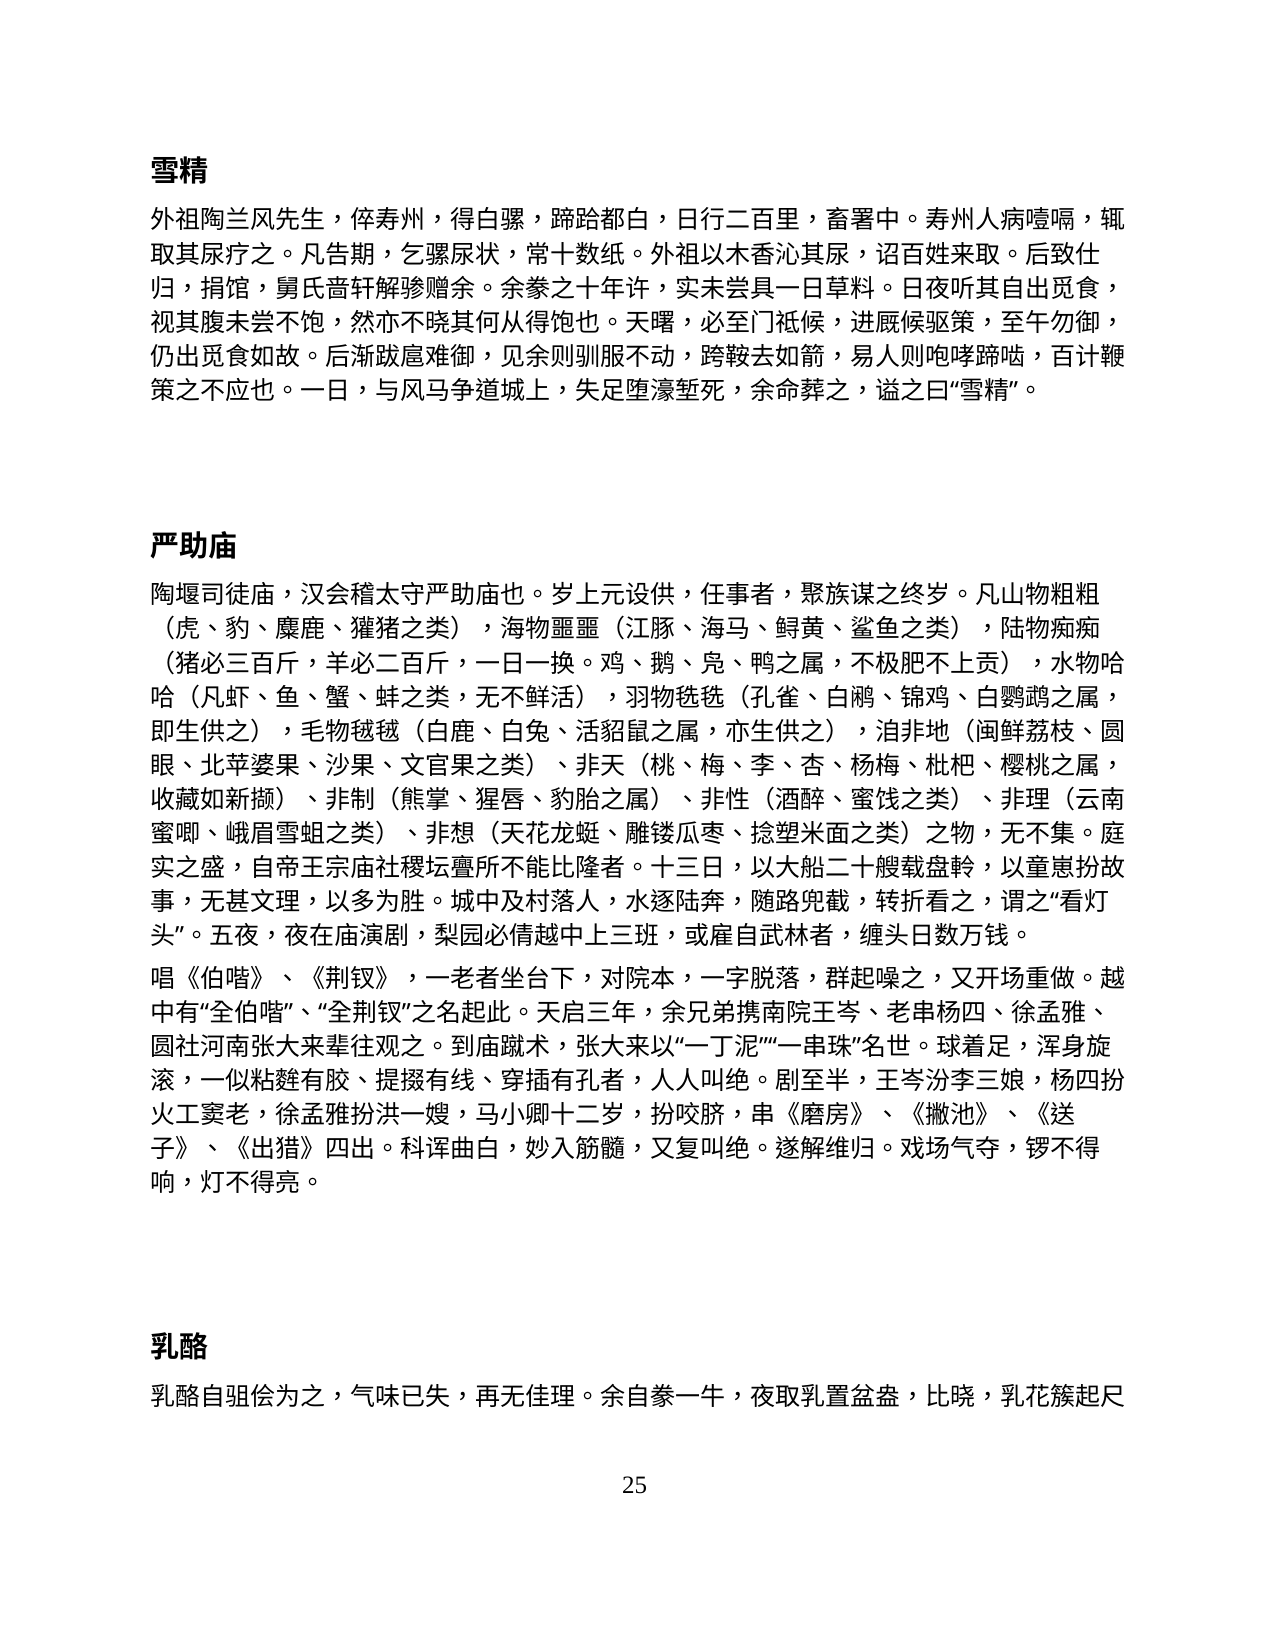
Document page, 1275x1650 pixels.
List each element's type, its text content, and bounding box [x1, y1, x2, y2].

text 陶堰司徒庙，汉会稽太守严助庙也。岁上元设供，任事者，聚族谋之终岁。凡山物粗粗（虎、豹、麋鹿、獾猪之类），海物噩噩（江豚、海马、鲟黄、鲨鱼之类），陆物痴痴（猪必三百斤，羊必二百斤，一日一换。鸡、鹅、凫、鸭之属，不极肥不上贡），水物哈哈（凡虾、鱼、蟹、蚌之类，无不鲜活），羽物毨毨（孔雀、白鹇、锦鸡、白鹦鹉之属，即生供之），毛物毧毧（白鹿、白兔、活貂鼠之属，亦生供之），洎非地（闽鲜荔枝、圆眼、北苹婆果、沙果、文官果之类）、非天（桃、梅、李、杏、杨梅、枇杷、樱桃之属，收藏如新撷）、非制（熊掌、猩唇、豹胎之属）、非性（酒醉、蜜饯之类）、非理（云南蜜唧、峨眉雪蛆之类）、非想（天花龙蜓、雕镂瓜枣、捻塑米面之类）之物，无不集。庭实之盛，自帝王宗庙社稷坛亹所不能比隆者。十三日，以大船二十艘载盘軨，以童崽扮故事，无甚文理，以多为胜。城中及村落人，水逐陆奔，随路兜截，转折看之，谓之“看灯头”。五夜，夜在庙演剧，梨园必倩越中上三班，或雇自武林者，缠头日数万钱。 [150, 577, 1125, 952]
subtitle 严助庙 [150, 525, 1125, 564]
text 外祖陶兰风先生，倅寿州，得白骡，蹄跲都白，日行二百里，畜署中。寿州人病噎嗝，辄取其尿疗之。凡告期，乞骡尿状，常十数纸。外祖以木香沁其尿，诏百姓来取。后致仕归，捐馆，舅氏啬轩解骖赠余。余豢之十年许，实未尝具一日草料。日夜听其自出觅食，视其腹未尝不饱，然亦不晓其何从得饱也。天曙，必至门祗候，进厩候驱策，至午勿御，仍出觅食如故。后渐跋扈难御，见余则驯服不动，跨鞍去如箭，易人则咆哮蹄啮，百计鞭策之不应也。一日，与风马争道城上，失足堕濠堑死，余命葬之，谥之曰“雪精”。 [150, 202, 1125, 407]
text 乳酪自驵侩为之，气味已失，再无佳理。余自豢一牛，夜取乳置盆盎，比晓，乳花簇起尺 [150, 1379, 1125, 1413]
subtitle 雪精 [150, 150, 1125, 190]
subtitle 乳酪 [150, 1326, 1125, 1366]
text 唱《伯喈》、《荆钗》，一老者坐台下，对院本，一字脱落，群起噪之，又开场重做。越中有“全伯喈”、“全荆钗”之名起此。天启三年，余兄弟携南院王岑、老串杨四、徐孟雅、圆社河南张大来辈往观之。到庙蹴术，张大来以“一丁泥”“一串珠”名世。球着足，浑身旋滚，一似粘麰有胶、提掇有线、穿插有孔者，人人叫绝。剧至半，王岑汾李三娘，杨四扮火工窦老，徐孟雅扮洪一嫂，马小卿十二岁，扮咬脐，串《磨房》、《撇池》、《送子》、《出猎》四出。科诨曲白，妙入筋髓，又复叫绝。遂解维归。戏场气夺，锣不得响，灯不得亮。 [150, 961, 1125, 1199]
